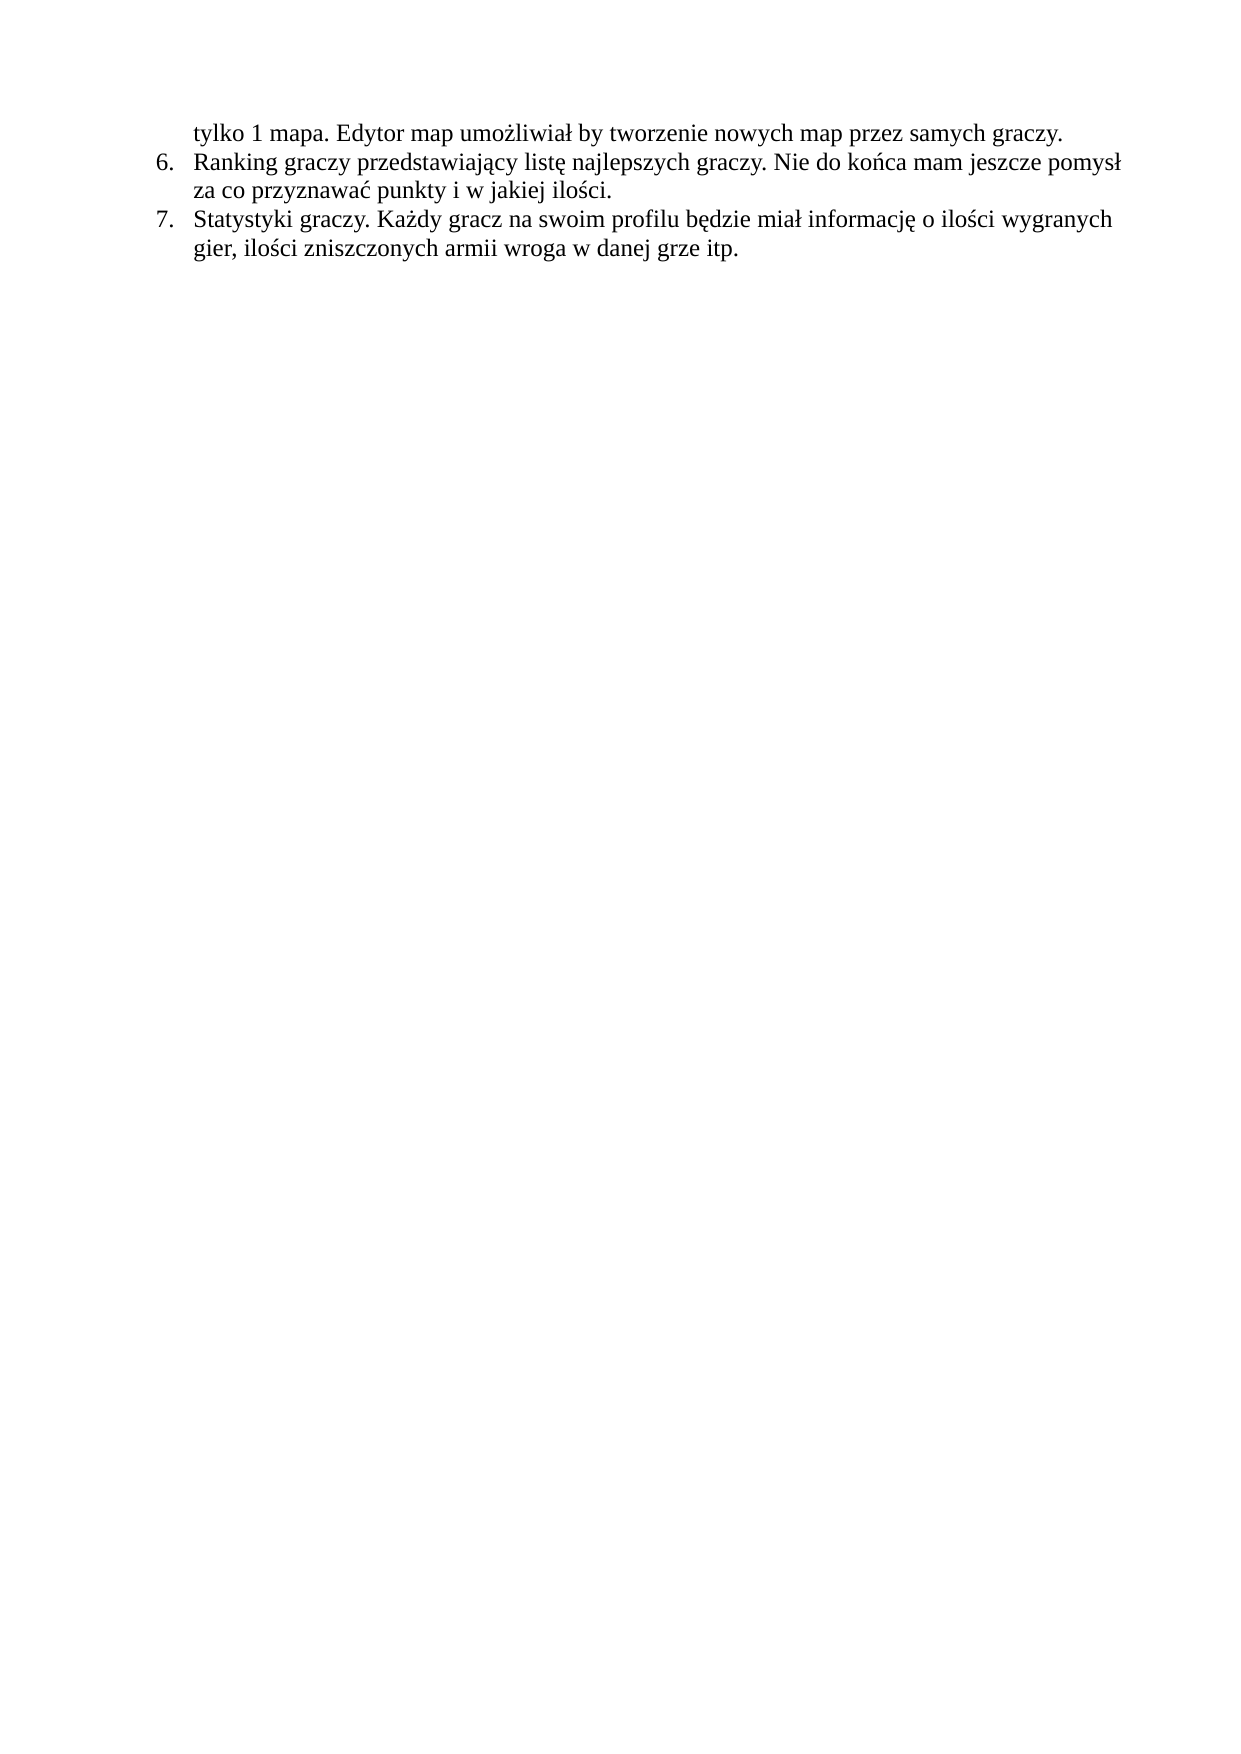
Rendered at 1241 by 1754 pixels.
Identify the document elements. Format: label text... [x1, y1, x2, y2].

list Ranking graczy przedstawiający listę najlepszych graczy. Nie do końca mam jeszcze pomysł za co przyznawać punkty i w jakiej ilości. [156, 147, 1122, 204]
list tylko 1 mapa. Edytor map umożliwiał by tworzenie nowych map przez samych graczy. [156, 118, 1122, 147]
list Statystyki graczy. Każdy gracz na swoim profilu będzie miał informację o ilości wygranych gier, ilości zniszczonych armii wroga w danej grze itp. [156, 204, 1122, 262]
